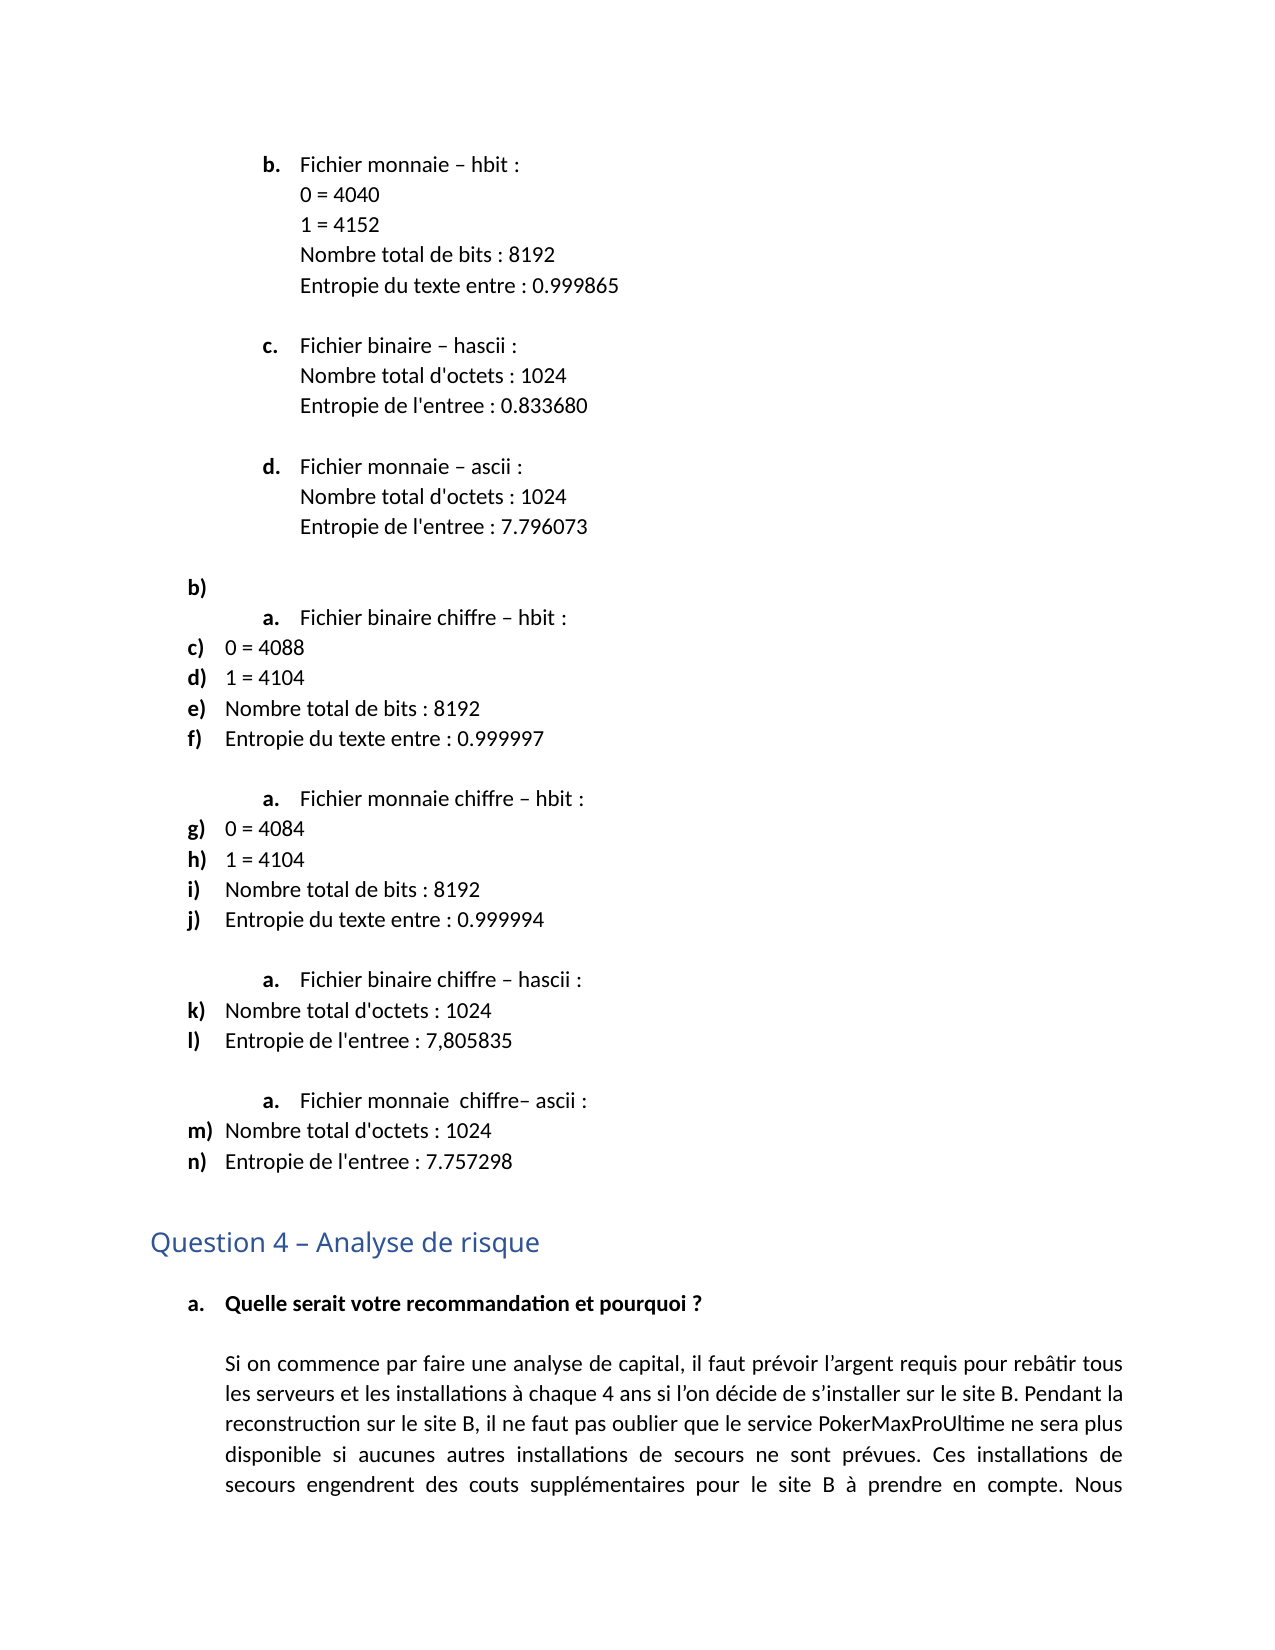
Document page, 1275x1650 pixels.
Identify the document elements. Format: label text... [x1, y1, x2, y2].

list Si on commence par faire une analyse de capital, il faut prévoir l’argent requis pour rebâtir tous les serveurs et les installations à chaque 4 ans si l’on décide de s’installer sur le site B. Pendant la reconstruction sur le site B, il ne faut pas oublier que le service PokerMaxProUltime ne sera plus disponible si aucunes autres installations de secours ne sont prévues. Ces installations de secours engendrent des couts supplémentaires pour le site B à prendre en compte. Nous [225, 1349, 1125, 1498]
list Entropie du texte entre : 0.999865 [300, 271, 1125, 299]
list Nombre total d'octets : 1024 [300, 361, 1125, 389]
list Entropie de l'entree : 0.833680 [300, 392, 1125, 420]
subtitle Question 4 – Analyse de risque [150, 1224, 1125, 1261]
list Nombre total d'octets : 1024 [187, 996, 1125, 1024]
list Nombre total d'octets : 1024 [187, 1117, 1125, 1145]
list 1 = 4152 [300, 210, 1125, 238]
list Fichier binaire – hascii : [262, 331, 1125, 359]
list Nombre total de bits : 8192 [300, 241, 1125, 269]
list 0 = 4084 [187, 814, 1125, 843]
list 1 = 4104 [187, 845, 1125, 873]
list Fichier monnaie – hbit : [262, 150, 1125, 178]
list Entropie du texte entre : 0.999994 [187, 905, 1125, 933]
list 1 = 4104 [187, 663, 1125, 692]
list Nombre total de bits : 8192 [187, 875, 1125, 903]
list Fichier binaire chiffre – hascii : [262, 966, 1125, 994]
list Entropie de l'entree : 7.796073 [300, 512, 1125, 541]
list 0 = 4040 [300, 180, 1125, 208]
list Nombre total de bits : 8192 [187, 694, 1125, 722]
list Entropie de l'entree : 7.757298 [187, 1147, 1125, 1175]
list Fichier monnaie chiffre – hbit : [262, 784, 1125, 812]
list Fichier monnaie chiffre– ascii : [262, 1086, 1125, 1114]
list Entropie de l'entree : 7,805835 [187, 1026, 1125, 1054]
list Entropie du texte entre : 0.999997 [187, 724, 1125, 752]
list Fichier monnaie – ascii : [262, 452, 1125, 480]
list 0 = 4088 [187, 633, 1125, 661]
list Fichier binaire chiffre – hbit : [262, 603, 1125, 631]
list Nombre total d'octets : 1024 [300, 482, 1125, 510]
list Quelle serait votre recommandation et pourquoi ? [187, 1289, 1125, 1317]
